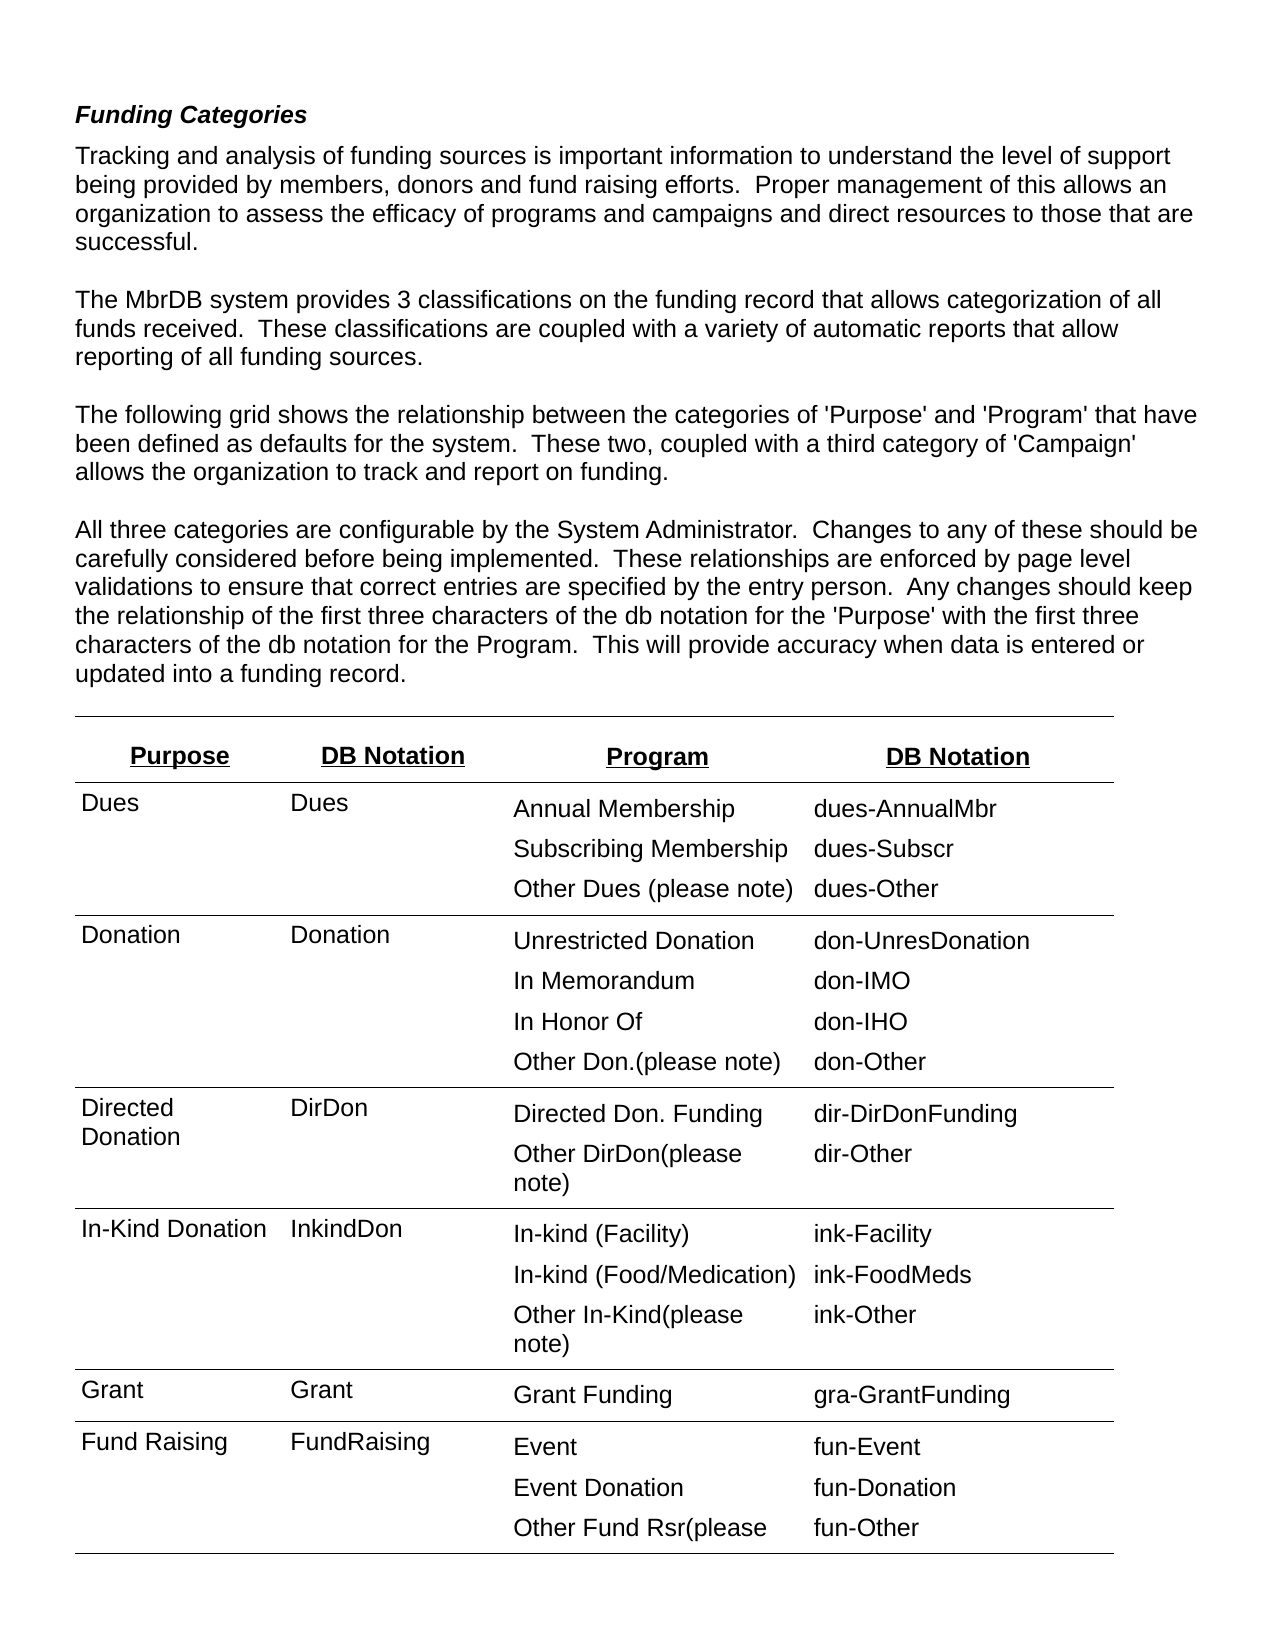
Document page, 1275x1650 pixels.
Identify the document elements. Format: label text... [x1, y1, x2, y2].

table_header DB Notation [284, 717, 502, 782]
table_cell fun-Donation [808, 1467, 1108, 1507]
table_header Directed Don. Funding [507, 1093, 808, 1133]
table_cell dues-Other [808, 869, 1108, 909]
text All three categories are configurable by the System Administrator. Changes to any of these should be carefully considered before being implemented. These relationships are enforced by page level validations to ensure that correct entries are specified by the entry person. Any changes should keep the relationship of the first three characters of the db notation for the 'Purpose' with the first three characters of the db notation for the Program. This will provide accuracy when data is entered or updated into a funding record. [75, 515, 1200, 687]
table_header don-UnresDonation [808, 920, 1108, 961]
table_cell Other DirDon(please note) [507, 1133, 808, 1202]
table_cell Dues [75, 783, 284, 914]
table_cell don-IHO [808, 1001, 1108, 1041]
table_cell fun-Other [808, 1507, 1108, 1547]
table_header Annual Membership [507, 788, 808, 828]
table_cell Grant [75, 1370, 284, 1421]
table_header Grant Funding [507, 1375, 808, 1415]
table_header [502, 717, 1114, 782]
table_header ink-Facility [808, 1214, 1108, 1254]
table_cell Subscribing Membership [507, 828, 808, 868]
subtitle Funding Categories [75, 100, 1200, 128]
table_cell InkindDon [284, 1209, 502, 1369]
table_cell In-kind (Food/Medication) [507, 1254, 808, 1294]
table_cell [502, 1209, 1114, 1369]
table_header dues-AnnualMbr [808, 788, 1108, 828]
table_header Unrestricted Donation [507, 920, 808, 961]
table_cell [502, 916, 1114, 1087]
table_cell [502, 783, 1114, 914]
table_cell [502, 1370, 1114, 1421]
table_header Program [507, 722, 808, 776]
table_cell Fund Raising [75, 1422, 284, 1553]
table_cell ink-FoodMeds [808, 1254, 1108, 1294]
table_cell don-IMO [808, 961, 1108, 1001]
table_header Event [507, 1427, 808, 1467]
table_cell Other In-Kind(please note) [507, 1294, 808, 1363]
table_cell In-Kind Donation [75, 1209, 284, 1369]
table_header DB Notation [808, 722, 1108, 776]
table_cell don-Other [808, 1041, 1108, 1081]
table_header fun-Event [808, 1427, 1108, 1467]
table_cell [502, 1422, 1114, 1553]
table_cell dues-Subscr [808, 828, 1108, 868]
table_cell DirDon [284, 1088, 502, 1208]
table_cell Event Donation [507, 1467, 808, 1507]
table_cell Grant [284, 1370, 502, 1421]
text The MbrDB system provides 3 classifications on the funding record that allows categorization of all funds received. These classifications are coupled with a variety of automatic reports that allow reporting of all funding sources. [75, 285, 1200, 371]
table_cell Directed Donation [75, 1088, 284, 1208]
table_cell dir-Other [808, 1133, 1108, 1202]
text Tracking and analysis of funding sources is important information to understand the level of support being provided by members, donors and fund raising efforts. Proper management of this allows an organization to assess the efficacy of programs and campaigns and direct resources to those that are successful. [75, 141, 1200, 256]
text The following grid shows the relationship between the categories of 'Purpose' and 'Program' that have been defined as defaults for the system. These two, coupled with a third category of 'Campaign' allows the organization to track and report on funding. [75, 400, 1200, 486]
table_cell Other Fund Rsr(please [507, 1507, 808, 1547]
table_header gra-GrantFunding [808, 1375, 1108, 1415]
table_header In-kind (Facility) [507, 1214, 808, 1254]
table_cell [502, 1088, 1114, 1208]
table_cell Other Don.(please note) [507, 1041, 808, 1081]
table_cell Donation [75, 916, 284, 1087]
table_cell ink-Other [808, 1294, 1108, 1363]
table_cell Donation [284, 916, 502, 1087]
table_cell FundRaising [284, 1422, 502, 1553]
table_header dir-DirDonFunding [808, 1093, 1108, 1133]
table_cell In Memorandum [507, 961, 808, 1001]
table_header Purpose [75, 717, 284, 782]
table_cell Other Dues (please note) [507, 869, 808, 909]
table_cell In Honor Of [507, 1001, 808, 1041]
table_cell Dues [284, 783, 502, 914]
